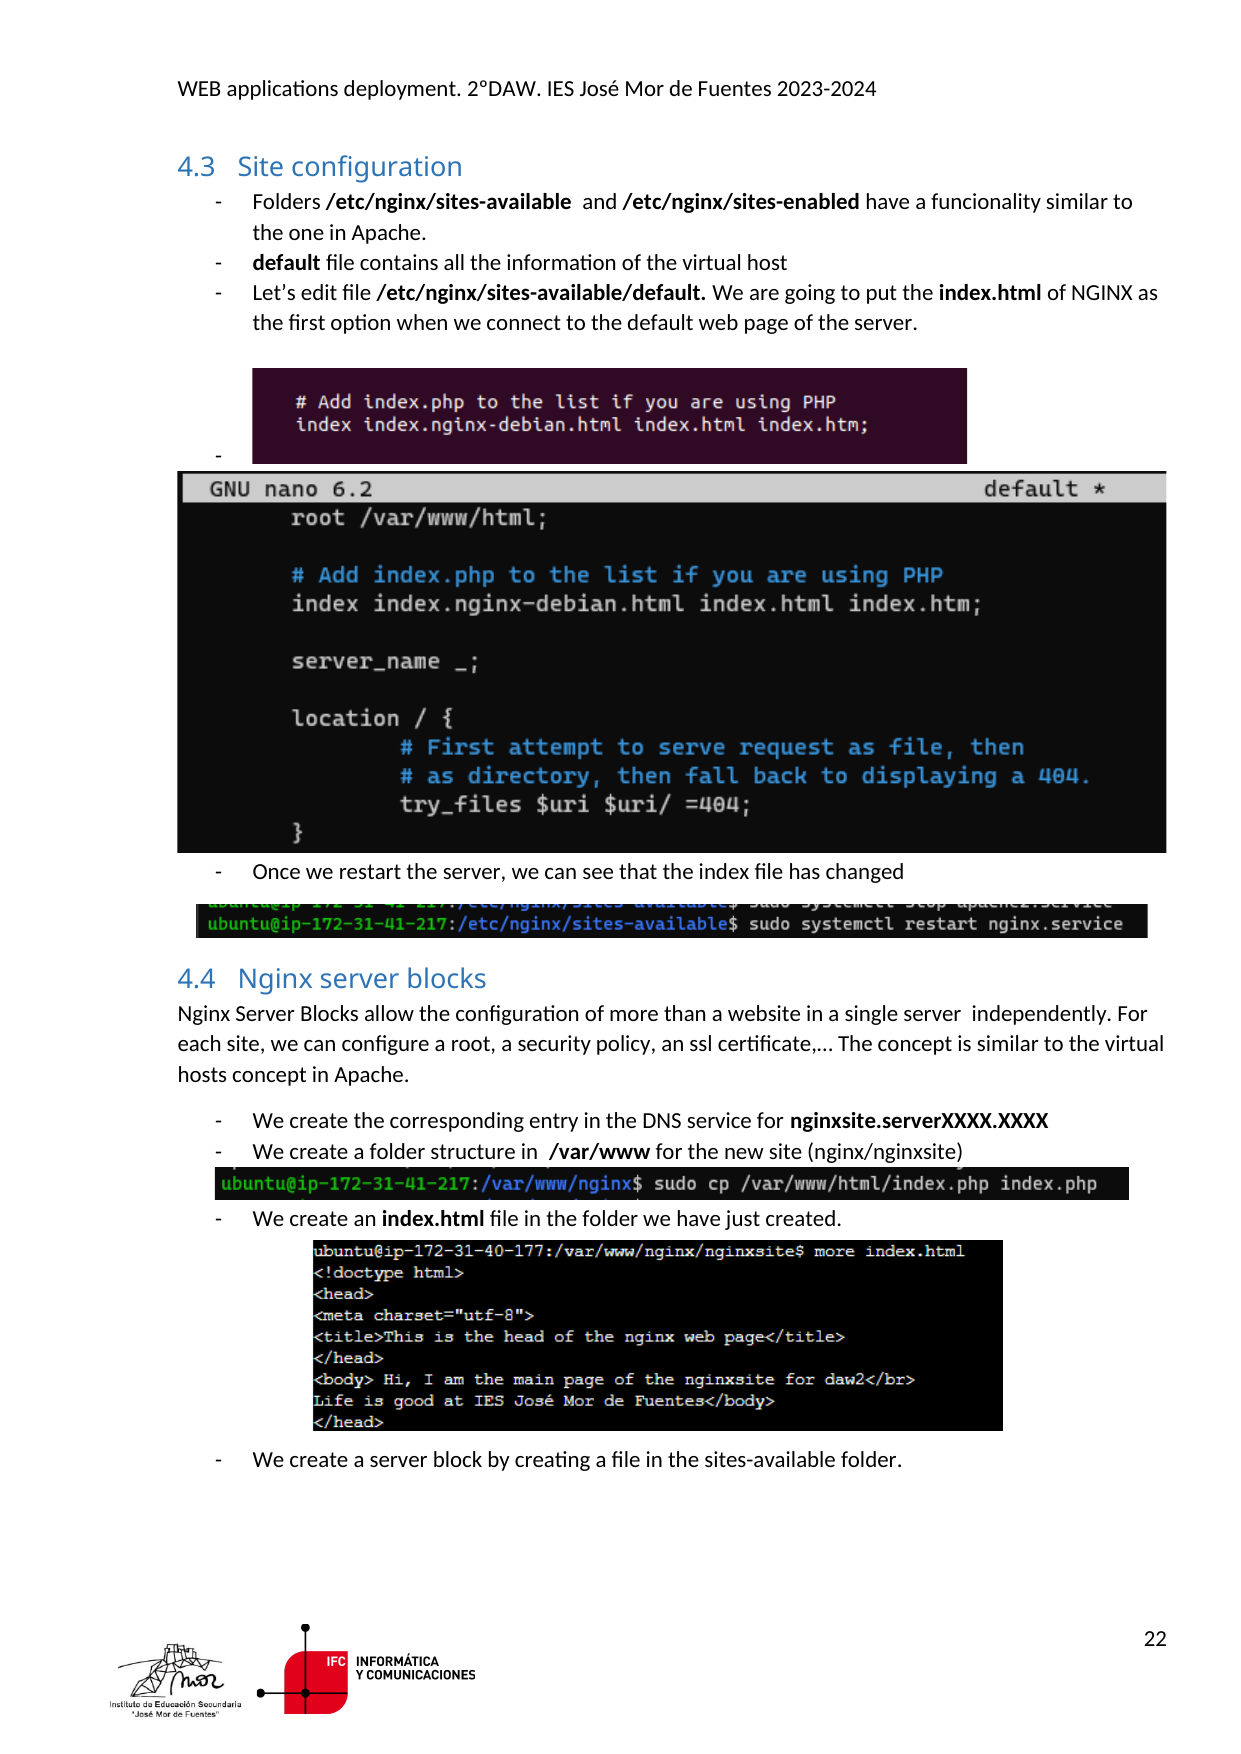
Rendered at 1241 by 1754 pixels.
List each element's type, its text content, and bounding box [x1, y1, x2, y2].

picture [256, 1624, 475, 1714]
list Once we restart the server, we can see that the index file has changed [215, 853, 1167, 885]
list We create the corresponding entry in the DNS service for nginxsite.serverXXXX.XXXX [215, 1107, 1167, 1134]
list We create a folder structure in /var/www for the new site (nginx/nginxsite) [215, 1137, 1167, 1165]
picture [177, 471, 1167, 853]
subtitle Nginx server blocks [177, 904, 1167, 996]
list We create a server block by creating a file in the sites-available folder. [215, 1445, 1167, 1473]
subtitle Site configuration [177, 148, 1167, 184]
list default file contains all the information of the virtual host [215, 248, 1167, 276]
picture [252, 368, 968, 464]
text Nginx Server Blocks allow the configuration of more than a website in a single server independently. For each site, we can configure a root, a security policy, an ssl certificate,… The concept is similar to the virtual hosts concept in Apache. [177, 999, 1167, 1088]
list Folders /etc/nginx/sites-available and /etc/nginx/sites-enabled have a funcionality similar to the one in Apache. [215, 187, 1167, 246]
list We create an index.html file in the folder we have just created. [215, 1167, 1167, 1232]
picture [214, 1167, 1129, 1200]
list Let’s edit file /etc/nginx/sites-available/default. We are going to put the index.html of NGINX as the first option when we connect to the default web page of the server. [215, 278, 1167, 336]
picture [196, 904, 1148, 938]
picture [312, 1240, 1003, 1431]
picture [100, 1631, 249, 1736]
